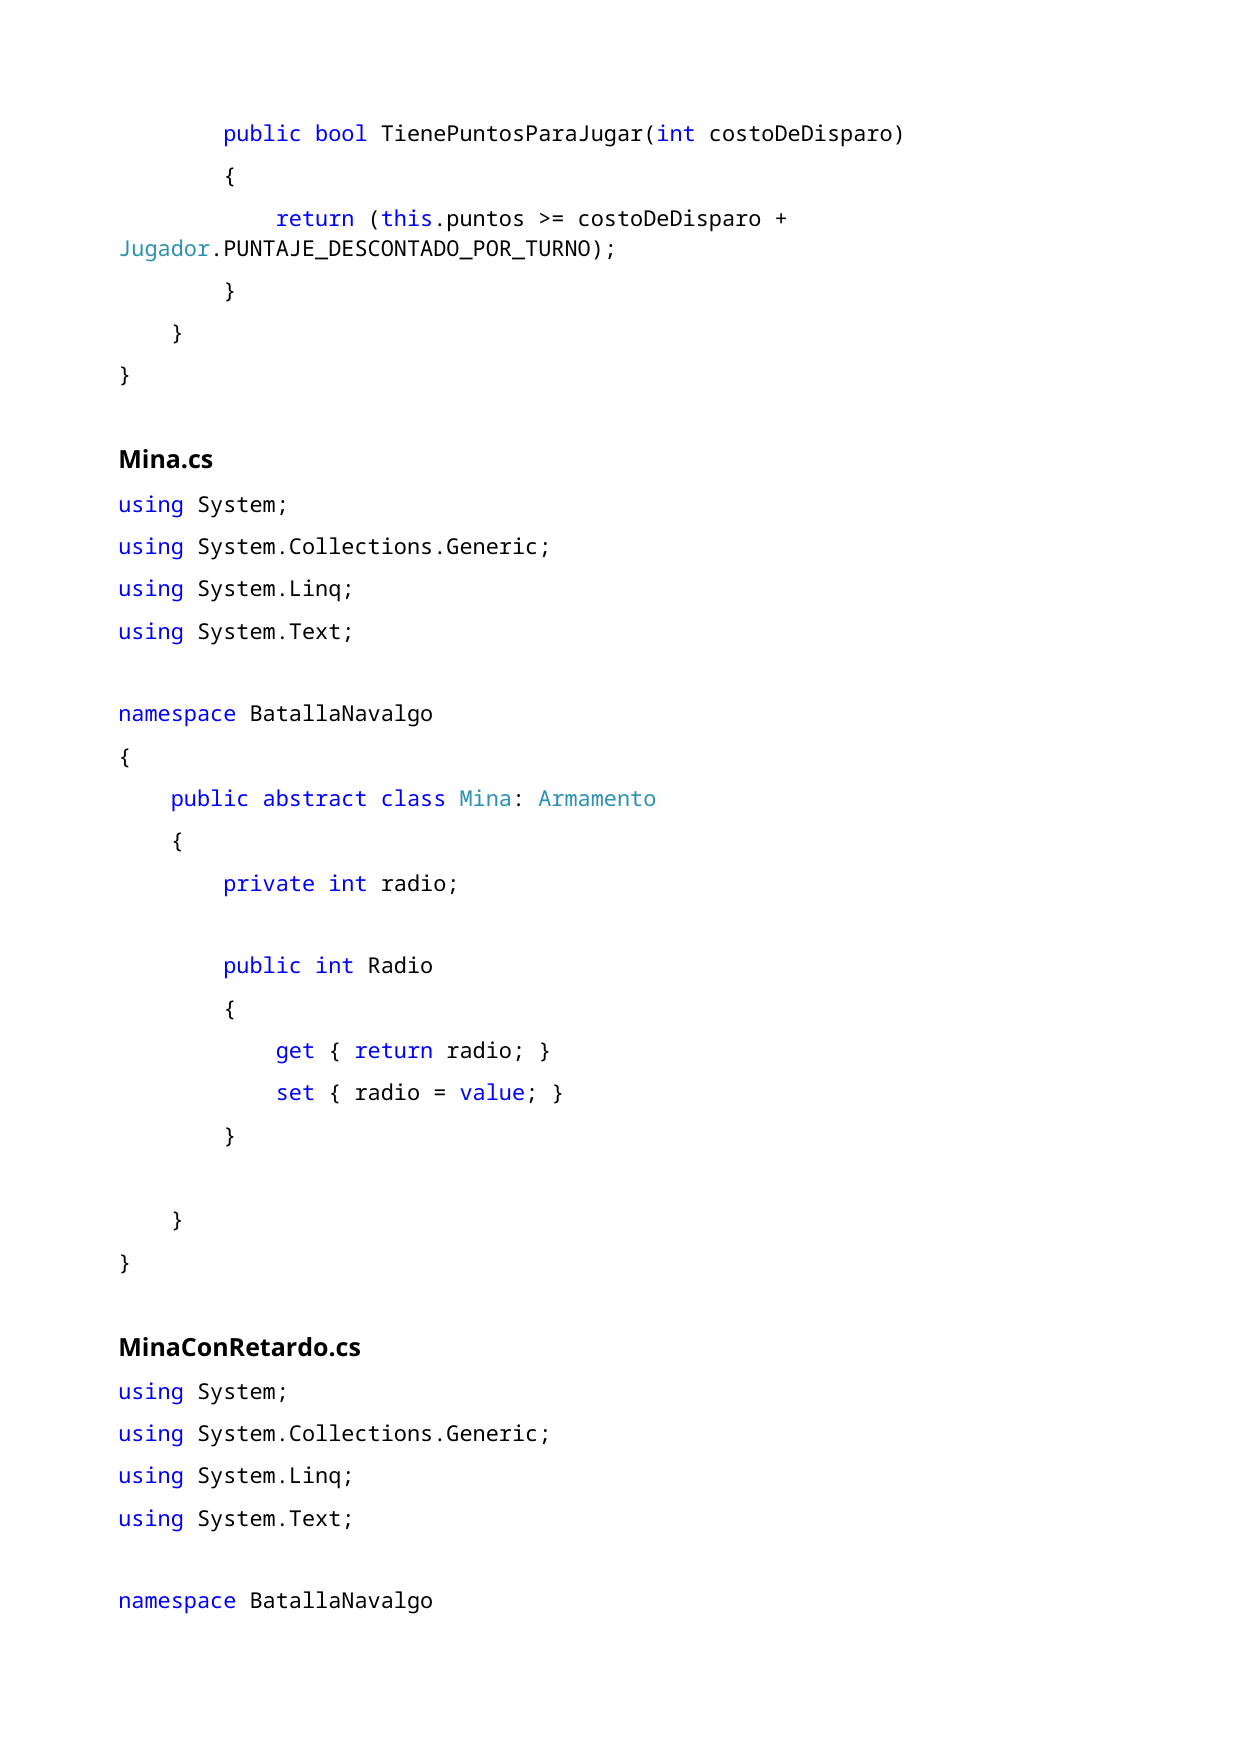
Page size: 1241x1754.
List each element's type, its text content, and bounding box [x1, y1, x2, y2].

text set { radio = value; } [118, 1077, 1122, 1107]
text } [118, 1119, 1122, 1149]
text } [118, 1246, 1122, 1276]
text namespace BatallaNavalgo [118, 1586, 1122, 1615]
text { [118, 160, 1122, 190]
text using System; [118, 489, 1122, 518]
text } [118, 317, 1122, 347]
text } [118, 359, 1122, 389]
text using System.Text; [118, 616, 1122, 645]
text public bool TienePuntosParaJugar(int costoDeDisparo) [118, 118, 1122, 148]
text using System.Linq; [118, 1460, 1122, 1490]
text using System; [118, 1376, 1122, 1406]
text } [118, 1204, 1122, 1234]
text { [118, 825, 1122, 855]
text } [118, 275, 1122, 304]
text namespace BatallaNavalgo [118, 698, 1122, 728]
text using System.Linq; [118, 573, 1122, 603]
text public int Radio [118, 950, 1122, 980]
text public abstract class Mina: Armamento [118, 783, 1122, 813]
text get { return radio; } [118, 1035, 1122, 1065]
text using System.Text; [118, 1503, 1122, 1532]
text using System.Collections.Generic; [118, 1418, 1122, 1448]
text return (this.puntos >= costoDeDisparo + Jugador.PUNTAJE_DESCONTADO_POR_TURNO); [118, 203, 1122, 262]
text Mina.cs [118, 442, 1122, 476]
text private int radio; [118, 868, 1122, 897]
text { [118, 741, 1122, 771]
text { [118, 993, 1122, 1022]
text MinaConRetardo.cs [118, 1329, 1122, 1363]
text using System.Collections.Generic; [118, 531, 1122, 561]
